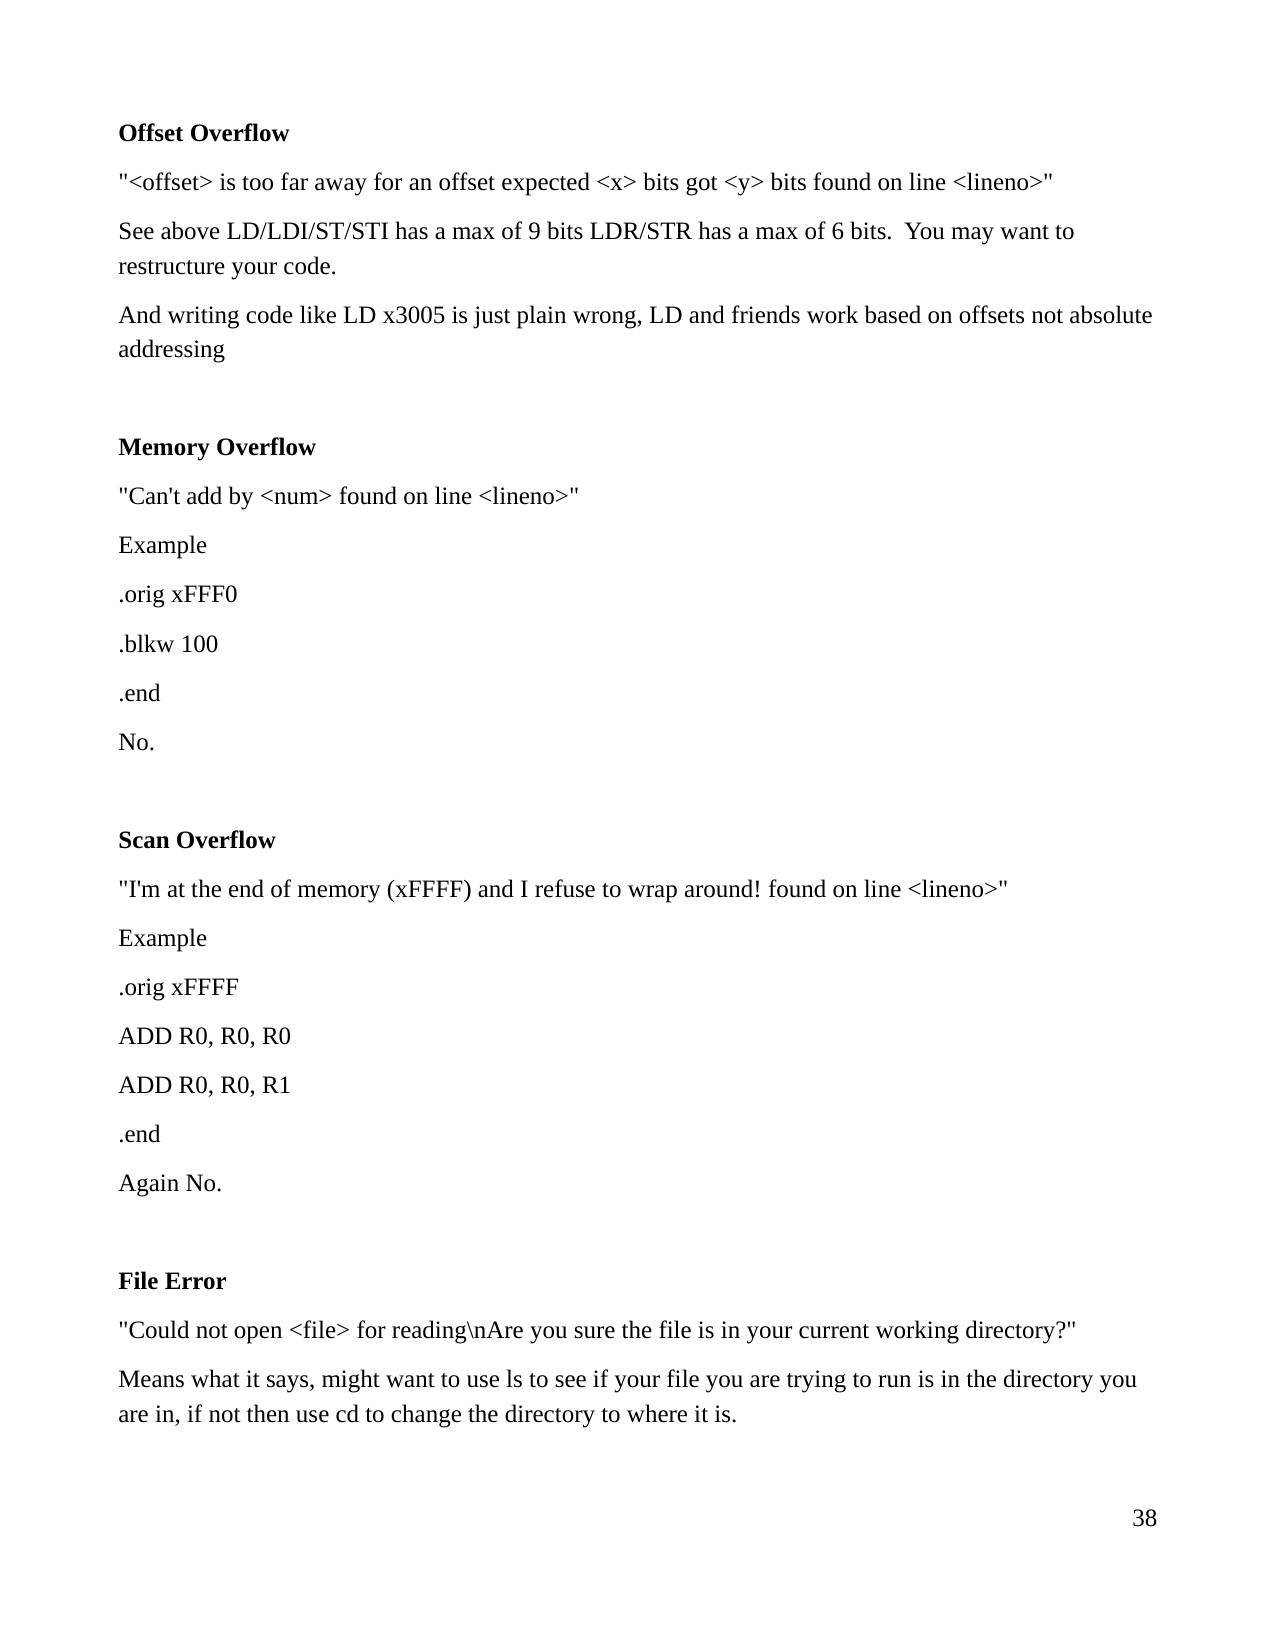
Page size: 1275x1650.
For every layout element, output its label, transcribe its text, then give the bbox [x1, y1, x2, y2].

text "Can't add by <num> found on line <lineno>" [118, 481, 1157, 510]
text Offset Overflow [118, 118, 1157, 147]
text .orig xFFF0 [118, 579, 1157, 608]
text "Could not open <file> for reading\nAre you sure the file is in your current working directory?" [118, 1316, 1157, 1344]
text No. [118, 727, 1157, 756]
text "<offset> is too far away for an offset expected <x> bits got <y> bits found on line <lineno>" [118, 167, 1157, 196]
text ADD R0, R0, R1 [118, 1070, 1157, 1099]
text .end [118, 1119, 1157, 1148]
text .orig xFFFF [118, 972, 1157, 1001]
text And writing code like LD x3005 is just plain wrong, LD and friends work based on offsets not absolute addressing [118, 300, 1157, 363]
text ADD R0, R0, R0 [118, 1021, 1157, 1050]
text Memory Overflow [118, 432, 1157, 461]
text Again No. [118, 1168, 1157, 1197]
text Example [118, 923, 1157, 952]
text "I'm at the end of memory (xFFFF) and I refuse to wrap around! found on line <lineno>" [118, 874, 1157, 903]
text Scan Overflow [118, 825, 1157, 854]
text Means what it says, might want to use ls to see if your file you are trying to run is in the directory you are in, if not then use cd to change the directory to where it is. [118, 1364, 1157, 1428]
text File Error [118, 1266, 1157, 1295]
text See above LD/LDI/ST/STI has a max of 9 bits LDR/STR has a max of 6 bits. You may want to restructure your code. [118, 216, 1157, 279]
text .end [118, 678, 1157, 706]
text Example [118, 531, 1157, 559]
text .blkw 100 [118, 629, 1157, 657]
